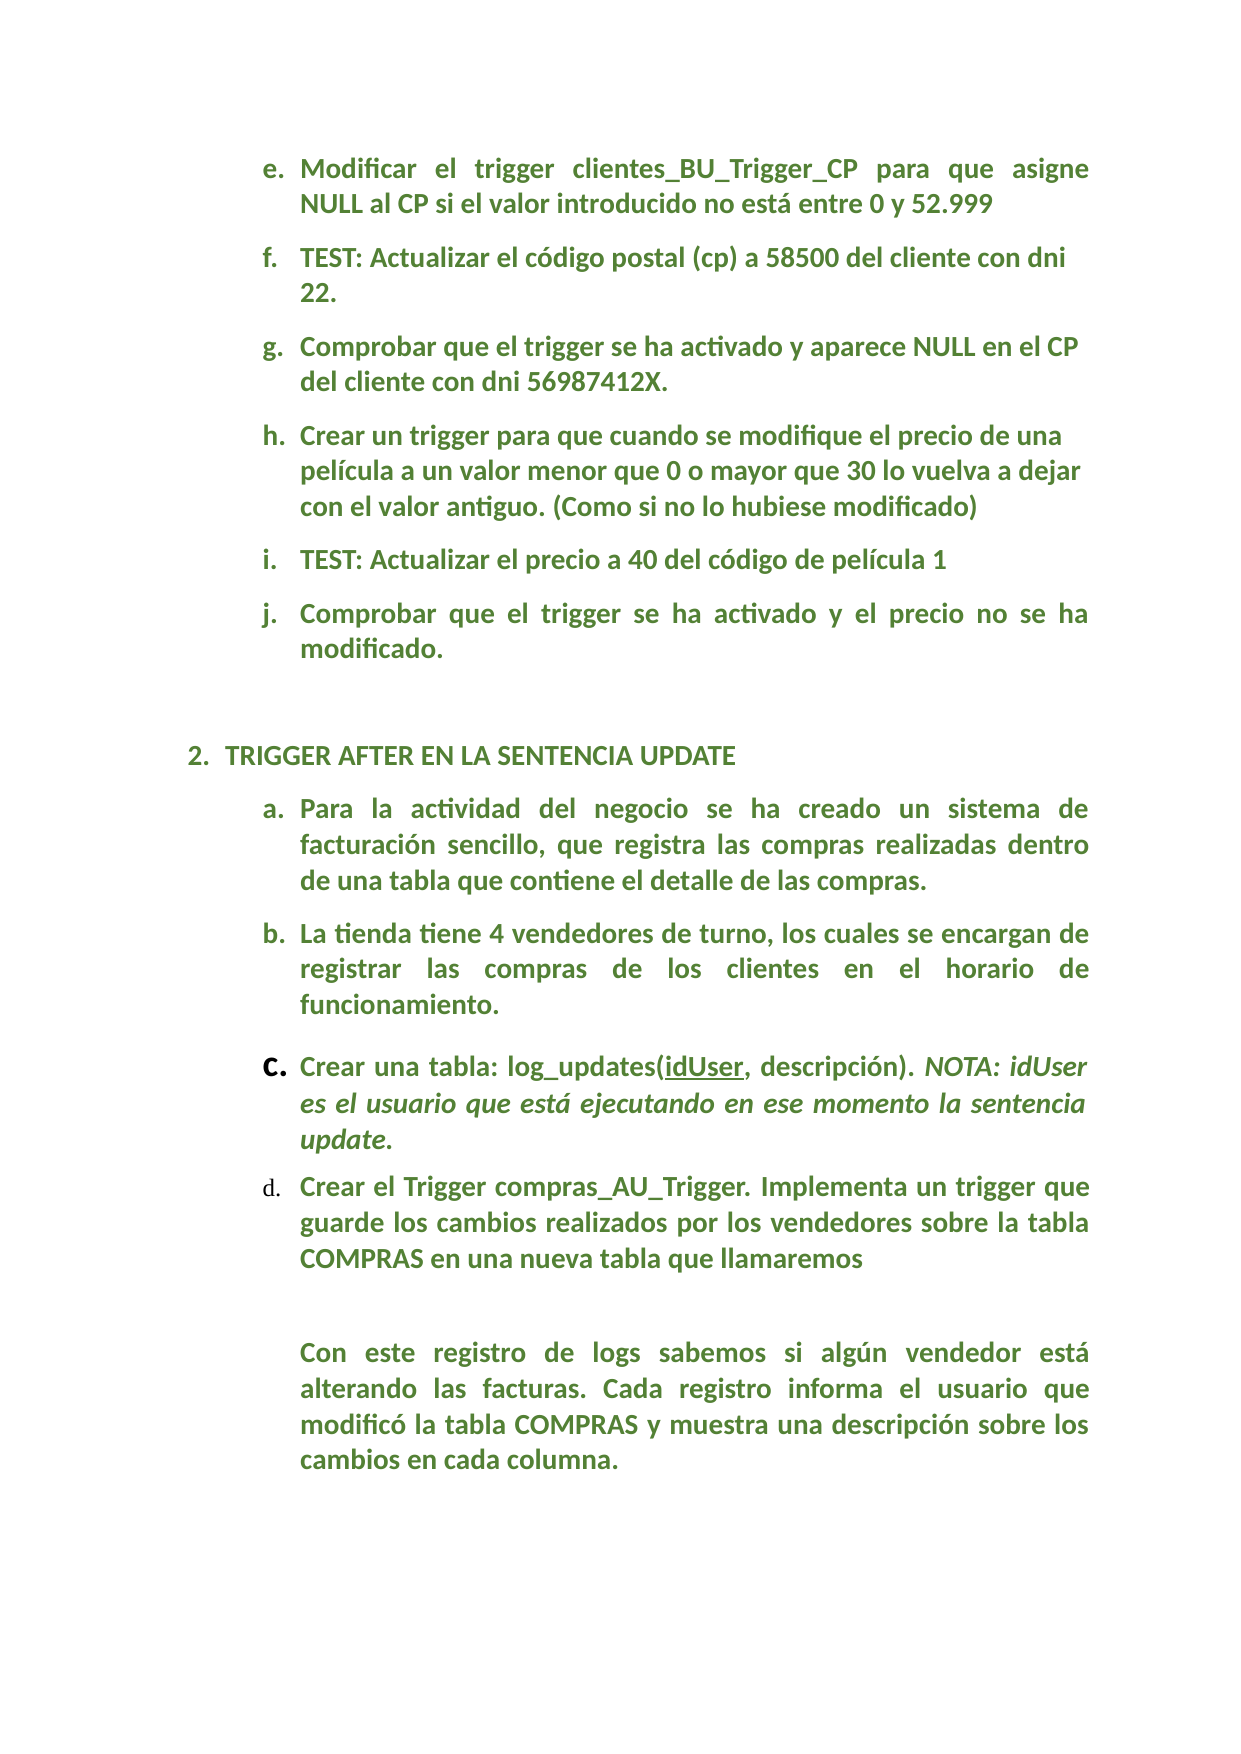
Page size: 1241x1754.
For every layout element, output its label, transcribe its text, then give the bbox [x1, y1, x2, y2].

text Con este registro de logs sabemos si algún vendedor está alterando las facturas. Cada registro informa el usuario que modificó la tabla COMPRAS y muestra una descripción sobre los cambios en cada columna. [300, 1334, 1090, 1477]
list Comprobar que el trigger se ha activado y aparece NULL en el CP del cliente con dni 56987412X. [262, 328, 1090, 399]
list Crear un trigger para que cuando se modifique el precio de una película a un valor menor que 0 o mayor que 30 lo vuelva a dejar con el valor antiguo. (Como si no lo hubiese modificado) [262, 417, 1090, 524]
list Modificar el trigger clientes_BU_Trigger_CP para que asigne NULL al CP si el valor introducido no está entre 0 y 52.999 [262, 150, 1090, 221]
list Para la actividad del negocio se ha creado un sistema de facturación sencillo, que registra las compras realizadas dentro de una tabla que contiene el detalle de las compras. [262, 790, 1090, 897]
list Crear el Trigger compras_AU_Trigger. Implementa un trigger que guarde los cambios realizados por los vendedores sobre la tabla COMPRAS en una nueva tabla que llamaremos [262, 1168, 1090, 1275]
list TEST: Actualizar el precio a 40 del código de película 1 [262, 541, 1090, 577]
list TEST: Actualizar el código postal (cp) a 58500 del cliente con dni 22. [262, 239, 1090, 310]
list TRIGGER AFTER EN LA SENTENCIA UPDATE [187, 737, 1090, 773]
list La tienda tiene 4 vendedores de turno, los cuales se encargan de registrar las compras de los clientes en el horario de funcionamiento. [262, 915, 1090, 1022]
list Comprobar que el trigger se ha activado y el precio no se ha modificado. [262, 595, 1090, 666]
list Crear una tabla: log_updates(idUser, descripción). NOTA: idUser es el usuario que está ejecutando en ese momento la sentencia update. [262, 1039, 1090, 1157]
